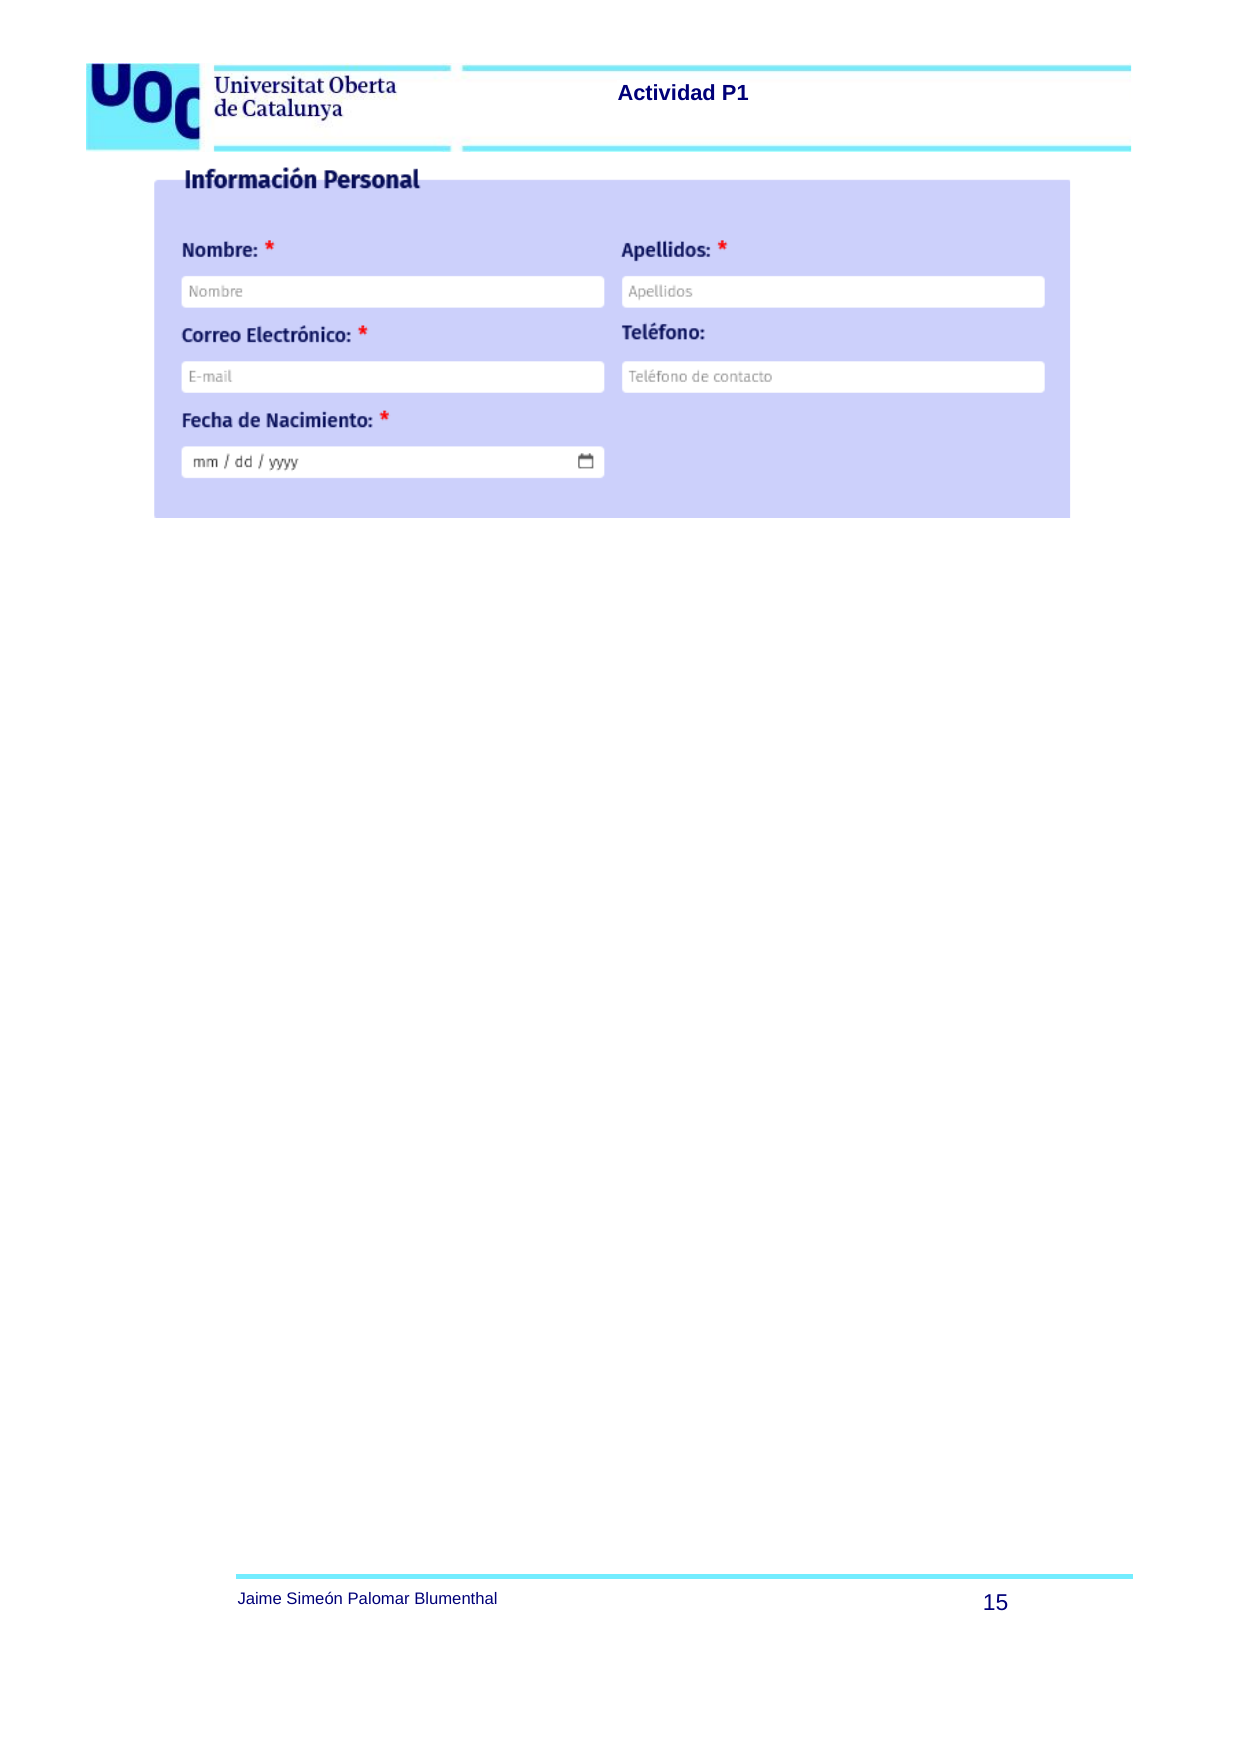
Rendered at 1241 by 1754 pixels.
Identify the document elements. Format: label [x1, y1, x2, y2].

picture [153, 165, 1071, 518]
picture [100, 63, 1132, 152]
